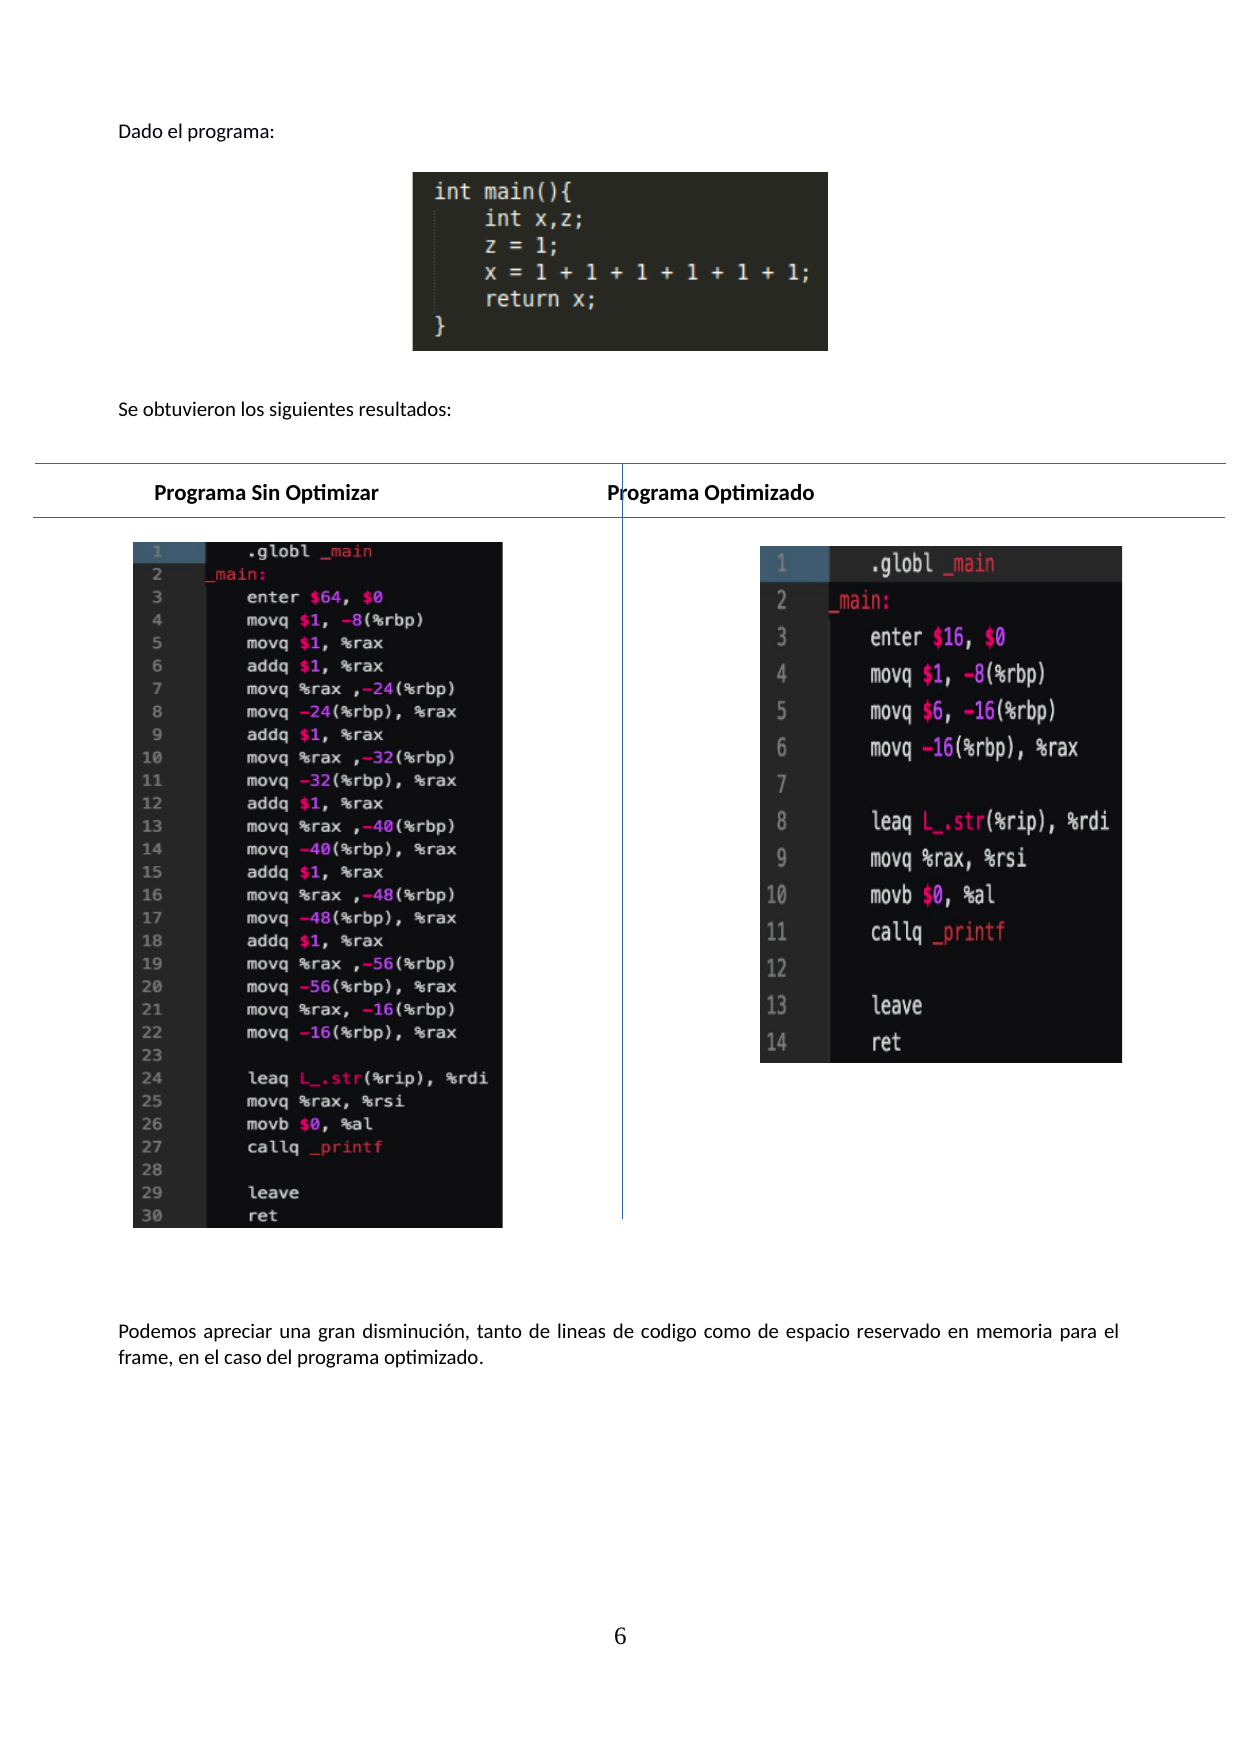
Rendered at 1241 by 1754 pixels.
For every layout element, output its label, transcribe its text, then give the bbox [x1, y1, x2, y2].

picture [760, 546, 1123, 1063]
text Dado el programa: [118, 118, 1122, 143]
text Podemos apreciar una gran disminución, tanto de lineas de codigo como de espacio reservado en memoria para el frame, en el caso del programa optimizado. [118, 1319, 1122, 1369]
text Programa Sin Optimizar Programa Optimizado [623, 478, 1122, 506]
picture [412, 172, 828, 351]
text Programa Sin Optimizar Programa Optimizado [118, 478, 622, 506]
text Se obtuvieron los siguientes resultados: [118, 397, 1122, 422]
picture [133, 542, 503, 1228]
